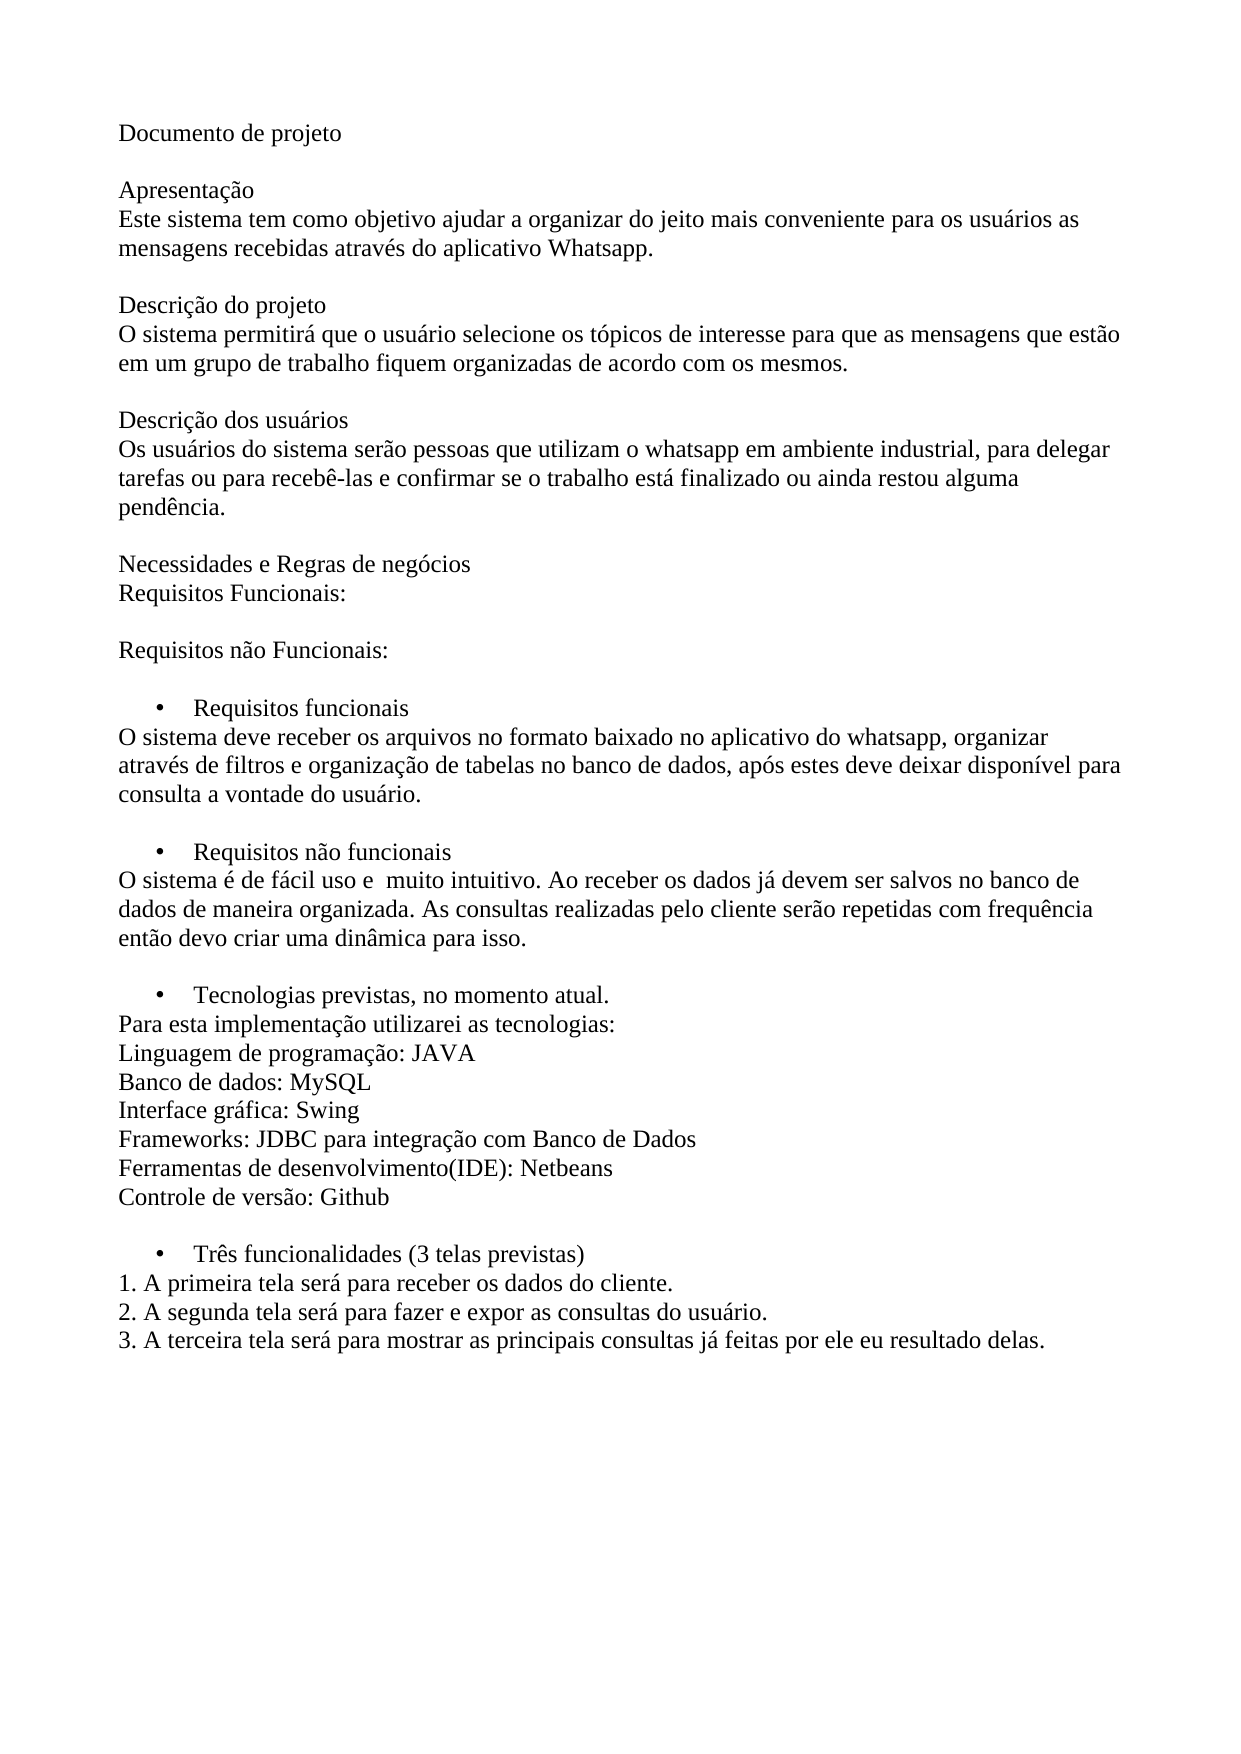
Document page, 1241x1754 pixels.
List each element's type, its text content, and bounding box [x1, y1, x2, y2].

text Requisitos não Funcionais: [118, 636, 1122, 664]
text Necessidades e Regras de negócios [118, 549, 1122, 578]
text Ferramentas de desenvolvimento(IDE): Netbeans [118, 1153, 1122, 1182]
list Tecnologias previstas, no momento atual. [156, 981, 1122, 1009]
text O sistema permitirá que o usuário selecione os tópicos de interesse para que as mensagens que estão em um grupo de trabalho fiquem organizadas de acordo com os mesmos. [118, 319, 1122, 377]
text Banco de dados: MySQL [118, 1067, 1122, 1096]
text 2. A segunda tela será para fazer e expor as consultas do usuário. [118, 1297, 1122, 1326]
text Descrição dos usuários [118, 406, 1122, 434]
list Requisitos funcionais [156, 693, 1122, 722]
text Interface gráfica: Swing [118, 1096, 1122, 1124]
text Linguagem de programação: JAVA [118, 1038, 1122, 1067]
text Este sistema tem como objetivo ajudar a organizar do jeito mais conveniente para os usuários as mensagens recebidas através do aplicativo Whatsapp. [118, 204, 1122, 262]
text Os usuários do sistema serão pessoas que utilizam o whatsapp em ambiente industrial, para delegar tarefas ou para recebê-las e confirmar se o trabalho está finalizado ou ainda restou alguma pendência. [118, 434, 1122, 521]
list Três funcionalidades (3 telas previstas) [156, 1239, 1122, 1268]
text Frameworks: JDBC para integração com Banco de Dados [118, 1124, 1122, 1153]
text Documento de projeto [118, 118, 1122, 147]
list Requisitos não funcionais [156, 837, 1122, 866]
text Para esta implementação utilizarei as tecnologias: [118, 1009, 1122, 1038]
text Apresentação [118, 176, 1122, 204]
text O sistema é de fácil uso e muito intuitivo. Ao receber os dados já devem ser salvos no banco de dados de maneira organizada. As consultas realizadas pelo cliente serão repetidas com frequência então devo criar uma dinâmica para isso. [118, 866, 1122, 952]
text 1. A primeira tela será para receber os dados do cliente. [118, 1268, 1122, 1297]
text Controle de versão: Github [118, 1182, 1122, 1211]
text Descrição do projeto [118, 291, 1122, 319]
text Requisitos Funcionais: [118, 578, 1122, 607]
text O sistema deve receber os arquivos no formato baixado no aplicativo do whatsapp, organizar através de filtros e organização de tabelas no banco de dados, após estes deve deixar disponível para consulta a vontade do usuário. [118, 722, 1122, 808]
text 3. A terceira tela será para mostrar as principais consultas já feitas por ele eu resultado delas. [118, 1326, 1122, 1354]
